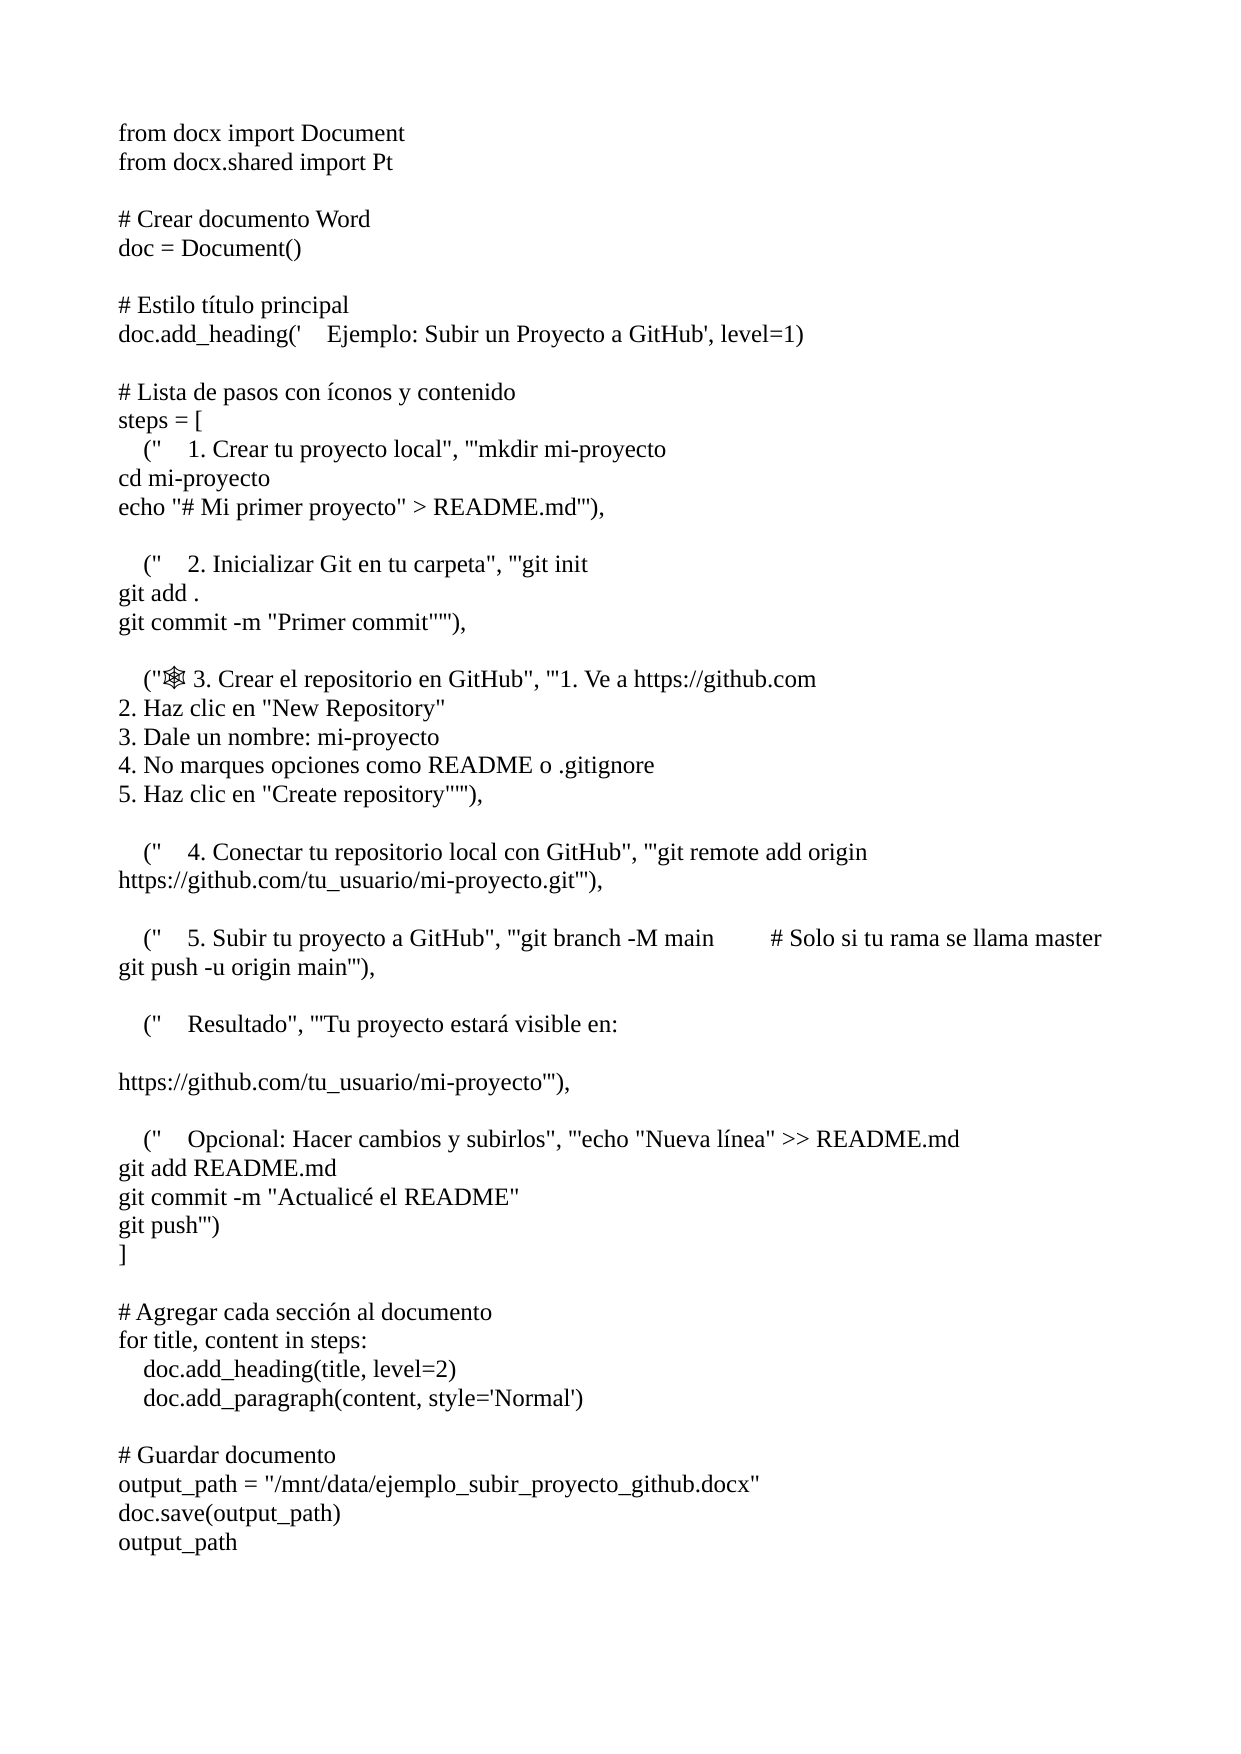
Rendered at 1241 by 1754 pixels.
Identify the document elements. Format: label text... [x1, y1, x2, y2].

text https://github.com/tu_usuario/mi-proyecto'''), [118, 1067, 1122, 1096]
text ("🧬 2. Inicializar Git en tu carpeta", '''git init [118, 549, 1122, 578]
text 2. Haz clic en "New Repository" [118, 693, 1122, 722]
text ("🕸️ 3. Crear el repositorio en GitHub", '''1. Ve a https://github.com [118, 664, 1122, 693]
text # Guardar documento [118, 1441, 1122, 1469]
text ("🚀 5. Subir tu proyecto a GitHub", '''git branch -M main # Solo si tu rama se llama master [118, 923, 1122, 952]
text ] [118, 1239, 1122, 1268]
text ("🧱 1. Crear tu proyecto local", '''mkdir mi-proyecto [118, 434, 1122, 463]
text from docx import Document [118, 118, 1122, 147]
text output_path [118, 1527, 1122, 1556]
text from docx.shared import Pt [118, 147, 1122, 176]
text ("✅ Resultado", '''Tu proyecto estará visible en: [118, 1009, 1122, 1038]
text doc.add_heading('🚀 Ejemplo: Subir un Proyecto a GitHub', level=1) [118, 319, 1122, 348]
text 3. Dale un nombre: mi-proyecto [118, 722, 1122, 751]
text output_path = "/mnt/data/ejemplo_subir_proyecto_github.docx" [118, 1469, 1122, 1498]
text doc = Document() [118, 233, 1122, 262]
text git push''') [118, 1211, 1122, 1239]
text doc.add_paragraph(content, style='Normal') [118, 1383, 1122, 1412]
text # Lista de pasos con íconos y contenido [118, 377, 1122, 406]
text # Crear documento Word [118, 204, 1122, 233]
text ("📌 Opcional: Hacer cambios y subirlos", '''echo "Nueva línea" >> README.md [118, 1124, 1122, 1153]
text for title, content in steps: [118, 1326, 1122, 1354]
text doc.add_heading(title, level=2) [118, 1354, 1122, 1383]
text git push -u origin main'''), [118, 952, 1122, 981]
text git add README.md [118, 1153, 1122, 1182]
text # Estilo título principal [118, 291, 1122, 319]
text git commit -m "Primer commit"'''), [118, 607, 1122, 636]
text echo "# Mi primer proyecto" > README.md'''), [118, 492, 1122, 521]
text git commit -m "Actualicé el README" [118, 1182, 1122, 1211]
text # Agregar cada sección al documento [118, 1297, 1122, 1326]
text 4. No marques opciones como README o .gitignore [118, 751, 1122, 779]
text ("🔗 4. Conectar tu repositorio local con GitHub", '''git remote add origin https://github.com/tu_usuario/mi-proyecto.git'''), [118, 837, 1122, 894]
text cd mi-proyecto [118, 463, 1122, 492]
text git add . [118, 578, 1122, 607]
text doc.save(output_path) [118, 1498, 1122, 1527]
text 5. Haz clic en "Create repository"'''), [118, 779, 1122, 808]
text steps = [ [118, 406, 1122, 434]
